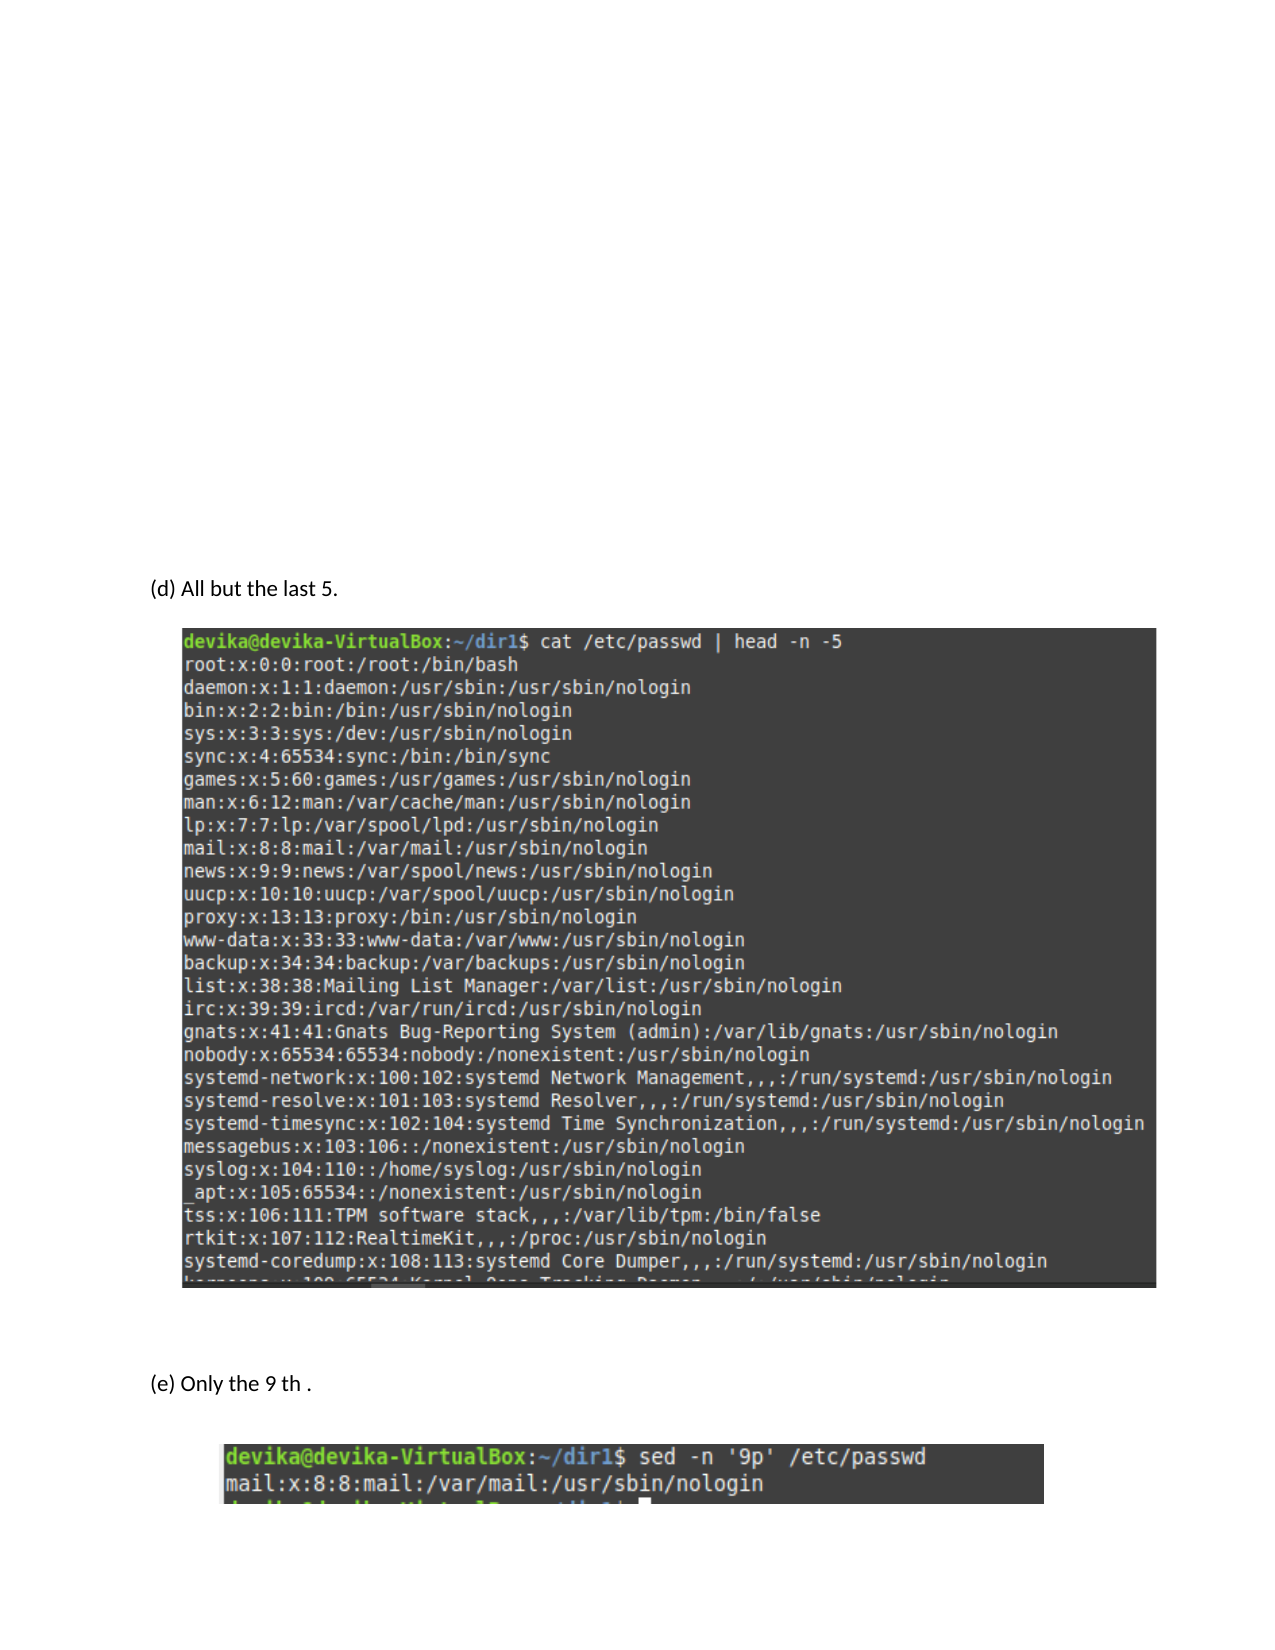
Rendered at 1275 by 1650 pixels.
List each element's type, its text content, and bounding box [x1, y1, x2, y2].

picture [181, 628, 1157, 1288]
text (d) All but the last 5. [150, 574, 1125, 602]
text (e) Only the 9 th . [150, 1369, 1125, 1397]
picture [218, 1444, 1044, 1504]
